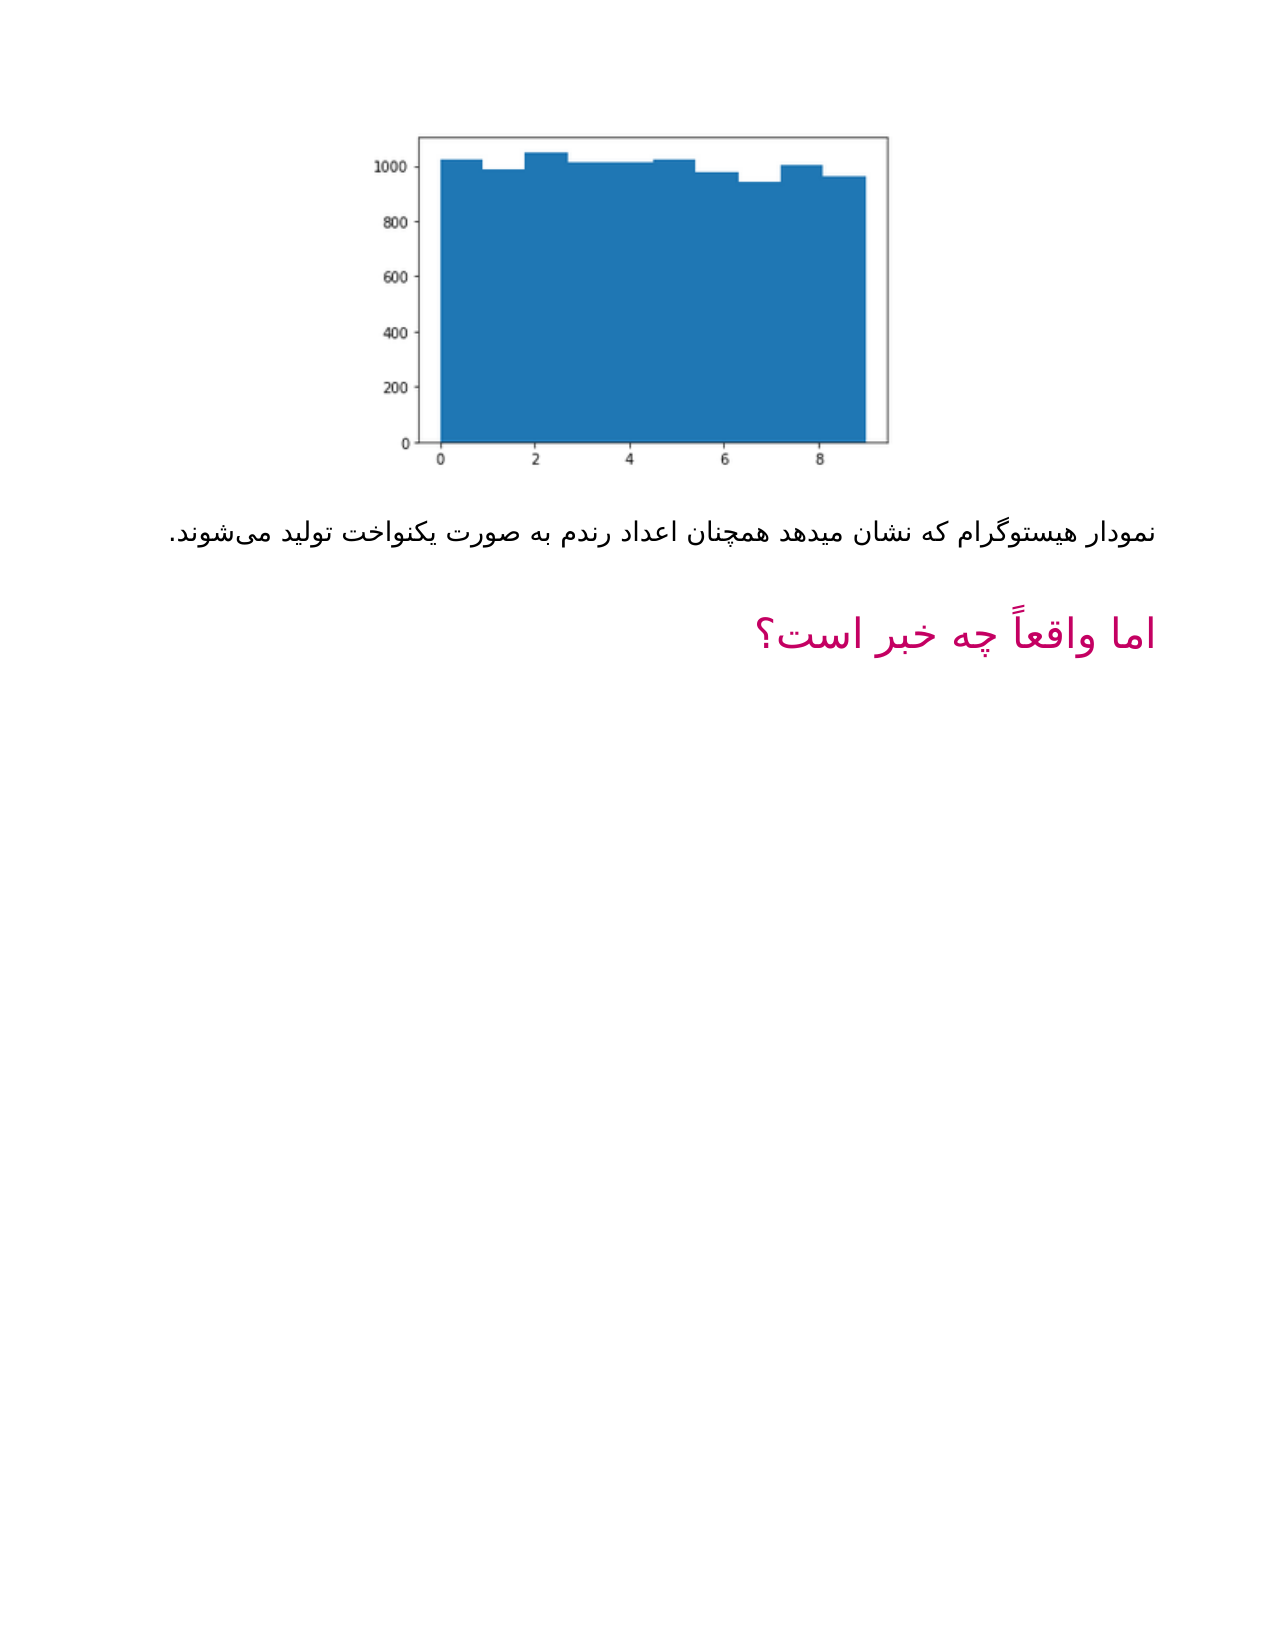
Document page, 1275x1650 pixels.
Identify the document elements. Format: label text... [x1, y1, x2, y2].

text نمودار هیستوگرام که نشان میدهد همچنان اعداد رندم به صورت یکنواخت تولید می‌شوند. [118, 516, 1157, 547]
picture [356, 118, 919, 476]
text اما واقعاً چه خبر است؟ [118, 610, 1157, 658]
